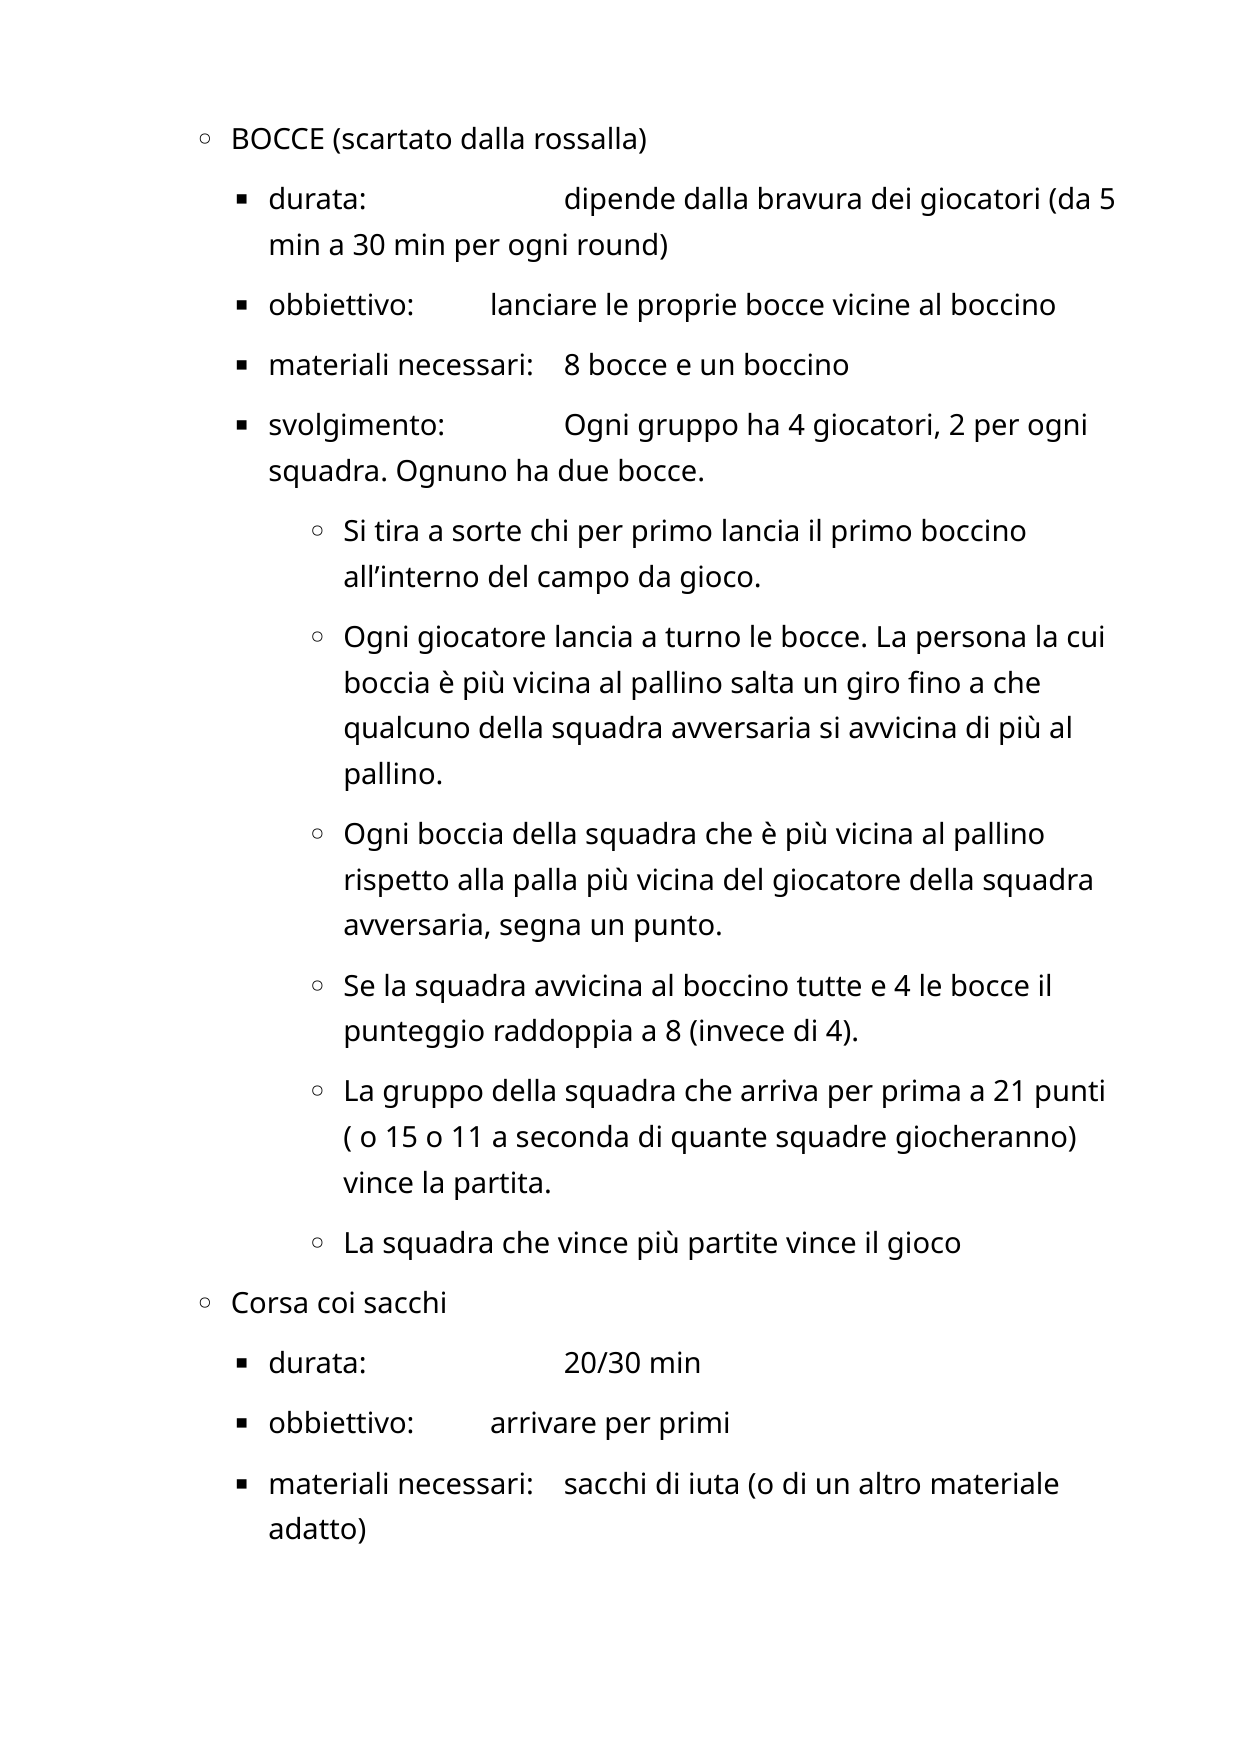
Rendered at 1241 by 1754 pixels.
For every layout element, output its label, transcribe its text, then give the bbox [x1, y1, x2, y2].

list Si tira a sorte chi per primo lancia il primo boccino all’interno del campo da gioco. [306, 510, 1122, 596]
list materiali necessari: 8 bocce e un boccino [231, 344, 1122, 384]
list Corsa coi sacchi [193, 1282, 1122, 1322]
list durata: 20/30 min [231, 1342, 1122, 1382]
list obbiettivo: lanciare le proprie bocce vicine al boccino [231, 284, 1122, 324]
list Ogni boccia della squadra che è più vicina al pallino rispetto alla palla più vicina del giocatore della squadra avversaria, segna un punto. [306, 813, 1122, 944]
list svolgimento: Ogni gruppo ha 4 giocatori, 2 per ogni squadra. Ognuno ha due bocce. [231, 404, 1122, 490]
list Se la squadra avvicina al boccino tutte e 4 le bocce il punteggio raddoppia a 8 (invece di 4). [306, 965, 1122, 1050]
list Ogni giocatore lancia a turno le bocce. La persona la cui boccia è più vicina al pallino salta un giro fino a che qualcuno della squadra avversaria si avvicina di più al pallino. [306, 616, 1122, 793]
list BOCCE (scartato dalla rossalla) [193, 118, 1122, 158]
list materiali necessari: sacchi di iuta (o di un altro materiale adatto) [231, 1463, 1122, 1548]
list La gruppo della squadra che arriva per prima a 21 punti ( o 15 o 11 a seconda di quante squadre giocheranno) vince la partita. [306, 1071, 1122, 1202]
list La squadra che vince più partite vince il gioco [306, 1222, 1122, 1262]
list durata: dipende dalla bravura dei giocatori (da 5 min a 30 min per ogni round) [231, 178, 1122, 264]
list obbiettivo: arrivare per primi [231, 1403, 1122, 1442]
